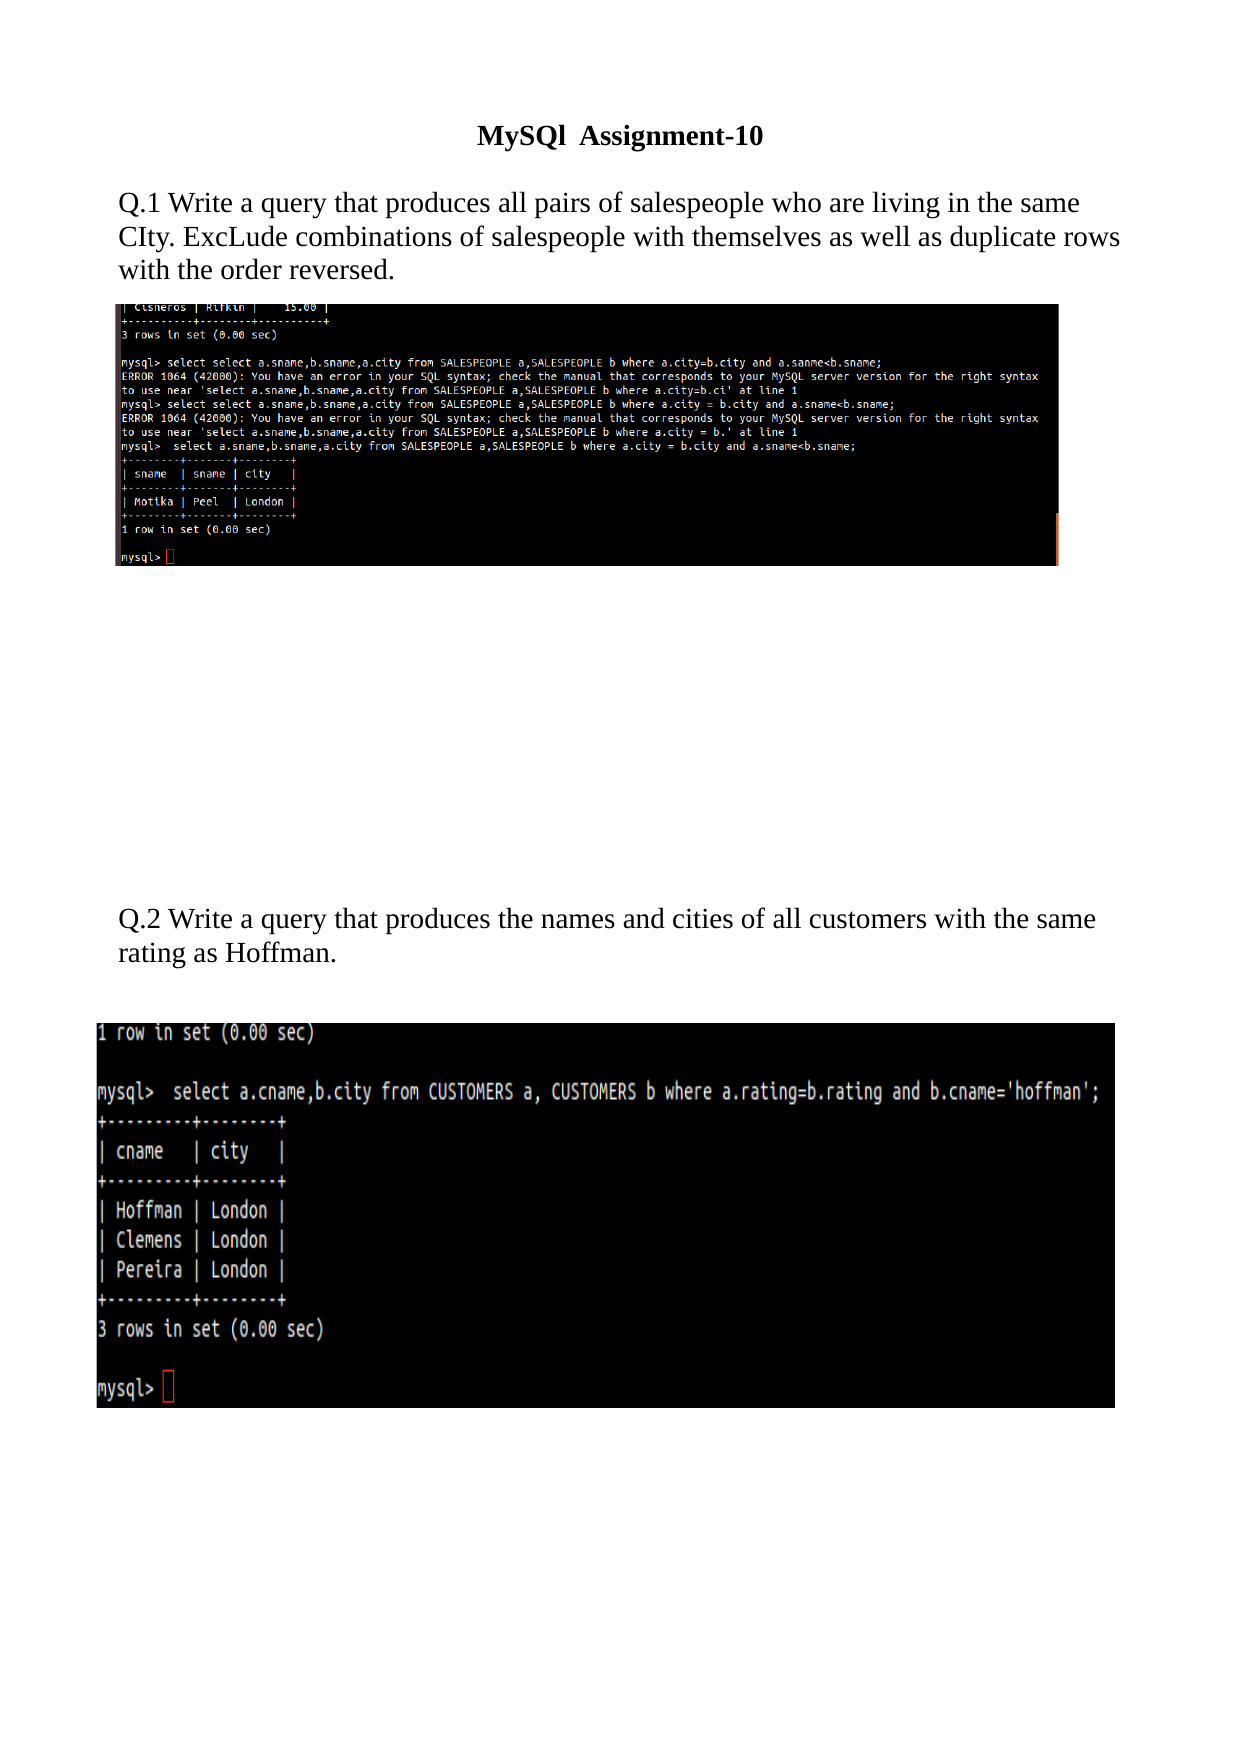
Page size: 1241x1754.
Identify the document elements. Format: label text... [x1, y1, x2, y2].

text Q.2 Write a query that produces the names and cities of all customers with the same rating as Hoffman. [118, 901, 1122, 968]
picture [115, 304, 1059, 565]
text Q.1 Write a query that produces all pairs of salespeople who are living in the same CIty. ExcLude combinations of salespeople with themselves as well as duplicate rows with the order reversed. [118, 185, 1122, 286]
text MySQl Assignment-10 [118, 118, 1122, 152]
